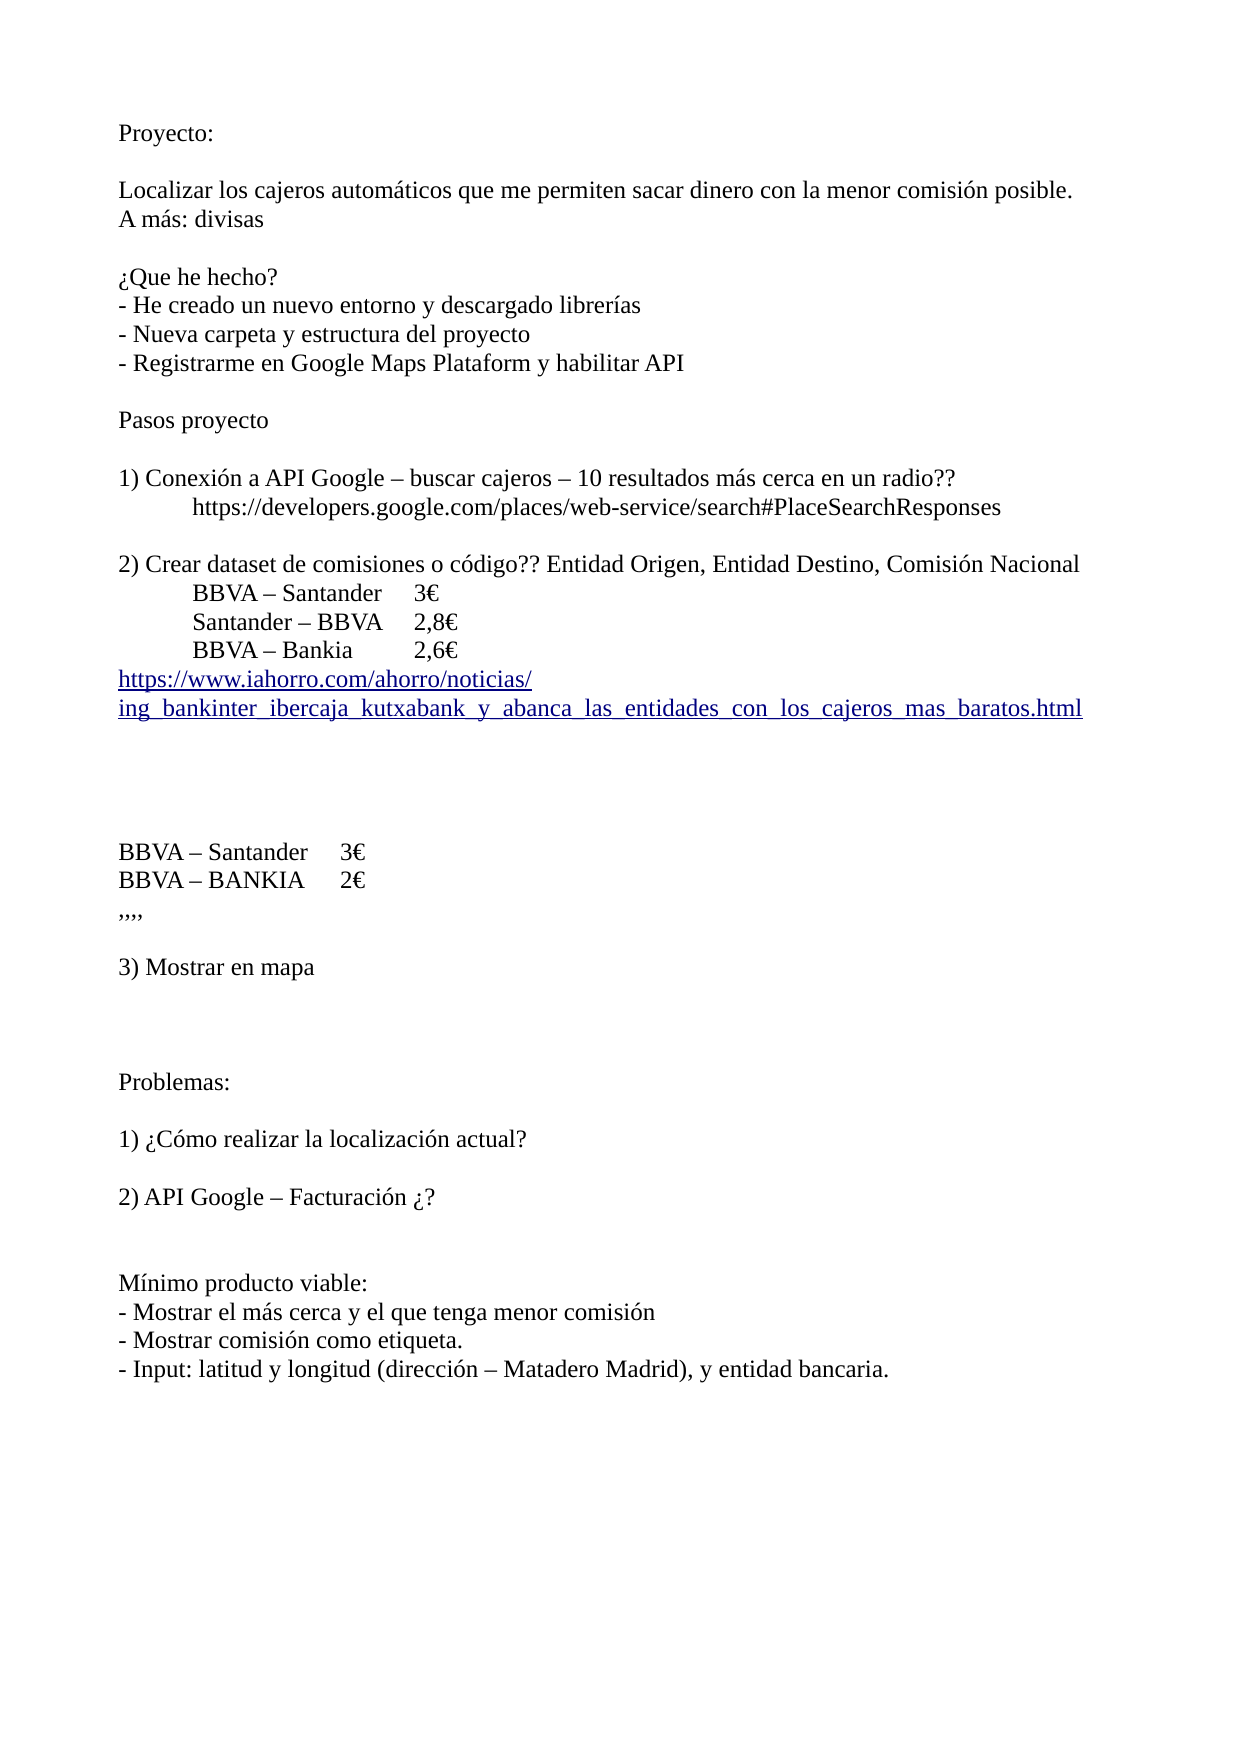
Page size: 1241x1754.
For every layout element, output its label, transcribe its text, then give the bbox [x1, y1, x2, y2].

text https://www.iahorro.com/ahorro/noticias/ing_bankinter_ibercaja_kutxabank_y_abanca_las_entidades_con_los_cajeros_mas_baratos.html [118, 664, 1122, 722]
text Pasos proyecto [118, 406, 1122, 434]
text - Nueva carpeta y estructura del proyecto [118, 319, 1122, 348]
text BBVA – BANKIA 2€ [118, 866, 1122, 894]
text Localizar los cajeros automáticos que me permiten sacar dinero con la menor comisión posible. [118, 176, 1122, 204]
text https://developers.google.com/places/web-service/search#PlaceSearchResponses [118, 492, 1122, 521]
text BBVA – Santander 3€ [118, 578, 1122, 607]
text - Mostrar el más cerca y el que tenga menor comisión [118, 1297, 1122, 1326]
text A más: divisas [118, 204, 1122, 233]
text 2) Crear dataset de comisiones o código?? Entidad Origen, Entidad Destino, Comisión Nacional [118, 549, 1122, 578]
text - He creado un nuevo entorno y descargado librerías [118, 291, 1122, 319]
text BBVA – Santander 3€ [118, 837, 1122, 866]
text - Registrarme en Google Maps Plataform y habilitar API [118, 348, 1122, 377]
text 3) Mostrar en mapa [118, 952, 1122, 981]
text 1) ¿Cómo realizar la localización actual? [118, 1124, 1122, 1153]
text - Input: latitud y longitud (dirección – Matadero Madrid), y entidad bancaria. [118, 1354, 1122, 1383]
text Mínimo producto viable: [118, 1268, 1122, 1297]
text BBVA – Bankia 2,6€ [118, 636, 1122, 664]
text ,,,, [118, 894, 1122, 923]
text 2) API Google – Facturación ¿? [118, 1182, 1122, 1211]
text Santander – BBVA 2,8€ [118, 607, 1122, 636]
text Problemas: [118, 1067, 1122, 1096]
text - Mostrar comisión como etiqueta. [118, 1326, 1122, 1354]
text Proyecto: [118, 118, 1122, 147]
text ¿Que he hecho? [118, 262, 1122, 291]
text 1) Conexión a API Google – buscar cajeros – 10 resultados más cerca en un radio?? [118, 463, 1122, 492]
